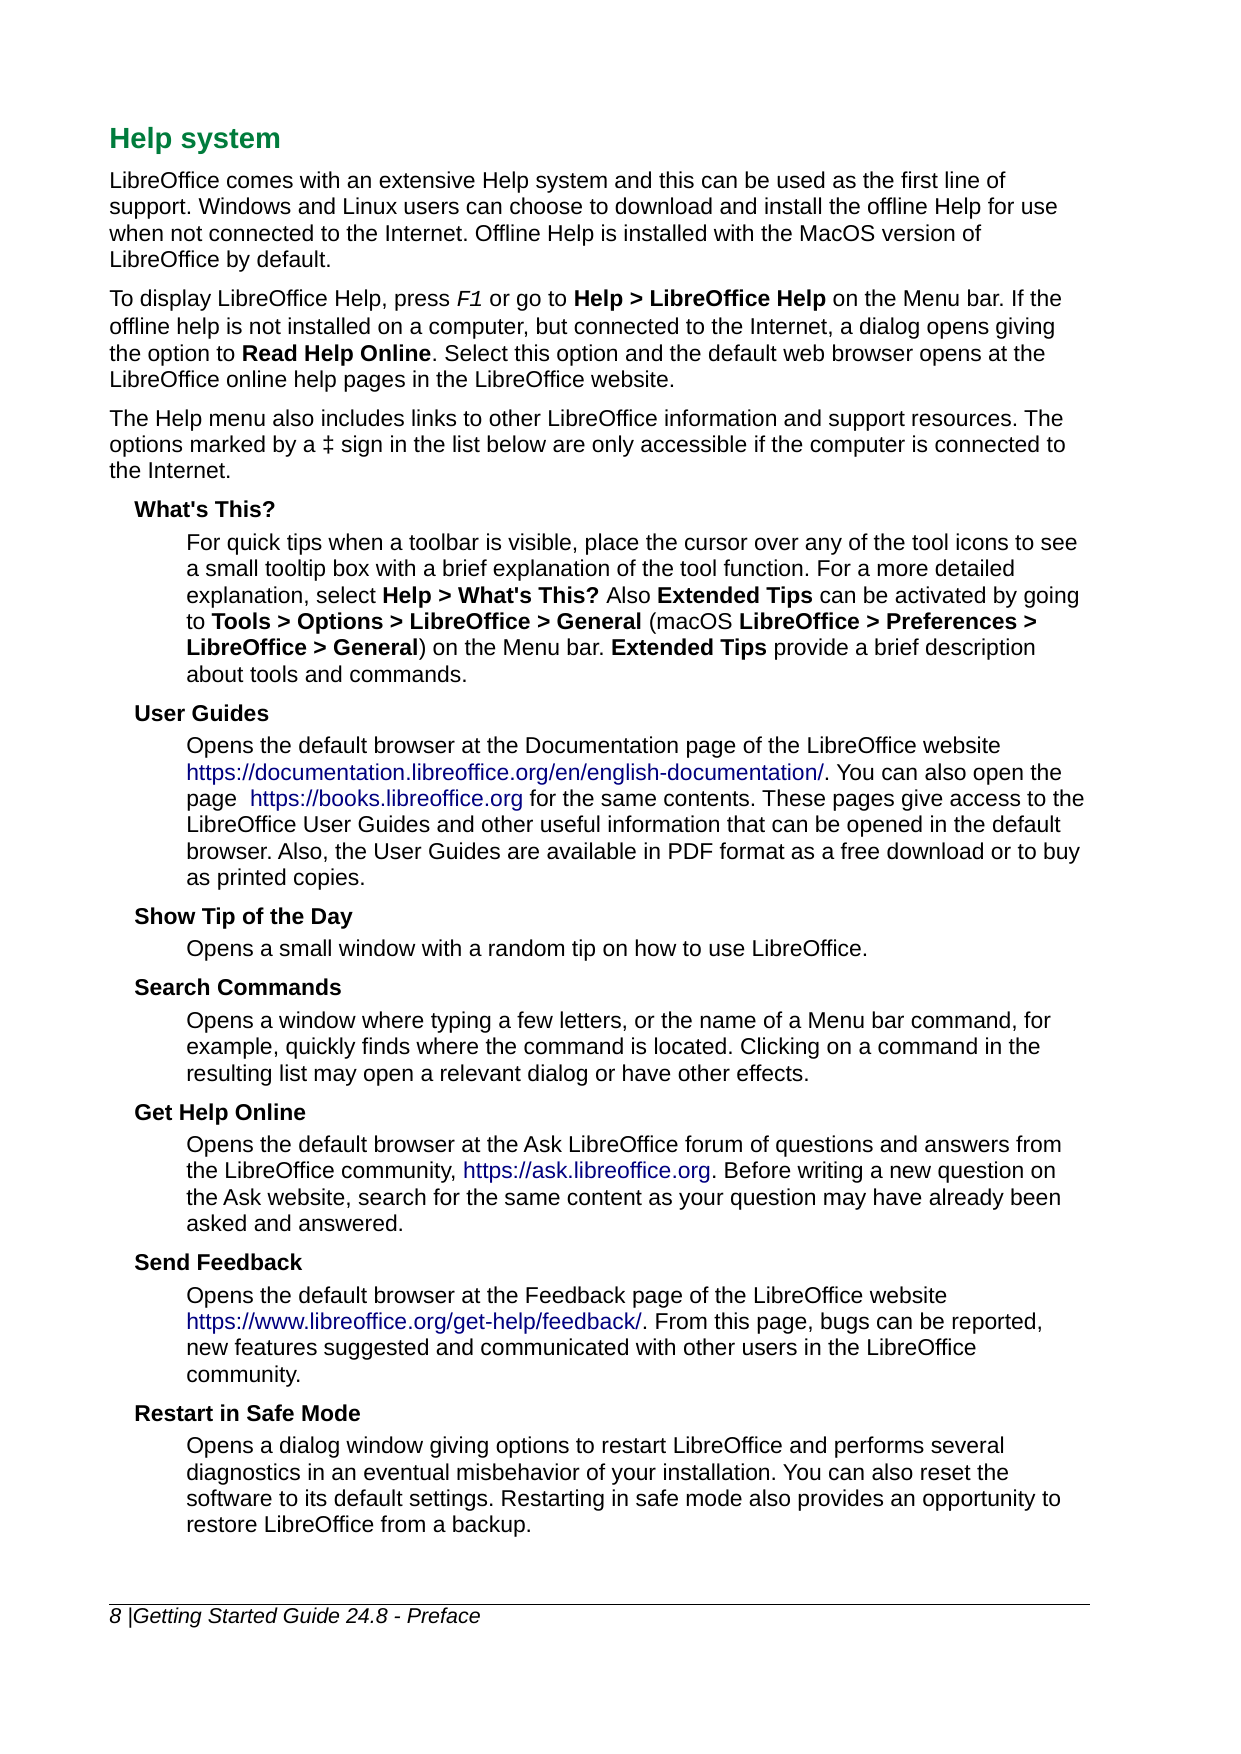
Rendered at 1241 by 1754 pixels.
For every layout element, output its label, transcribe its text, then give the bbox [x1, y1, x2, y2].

text Send Feedback [134, 1249, 1090, 1275]
text Opens a window where typing a few letters, or the name of a Menu bar command, for example, quickly finds where the command is located. Clicking on a command in the resulting list may open a relevant dialog or have other effects. [186, 1007, 1090, 1086]
text Restart in Safe Mode [134, 1399, 1090, 1426]
text For quick tips when a toolbar is visible, place the cursor over any of the tool icons to see a small tooltip box with a brief explanation of the tool function. For a more detailed explanation, select Help > What's This? Also Extended Tips can be activated by going to Tools > Options > LibreOffice > General (macOS LibreOffice > Preferences > LibreOffice > General) on the Menu bar. Extended Tips provide a brief description about tools and commands. [186, 529, 1090, 687]
text User Guides [134, 699, 1090, 726]
text Opens a small window with a random tip on how to use LibreOffice. [186, 935, 1090, 962]
text Get Help Online [134, 1098, 1090, 1125]
text Opens the default browser at the Ask LibreOffice forum of questions and answers from the LibreOffice community, https://ask.libreoffice.org. Before writing a new question on the Ask website, search for the same content as your question may have already been asked and answered. [186, 1131, 1090, 1236]
text Opens a dialog window giving options to restart LibreOffice and performs several diagnostics in an eventual misbehavior of your installation. You can also reset the software to its default settings. Restarting in safe mode also provides an opportunity to restore LibreOffice from a backup. [186, 1432, 1090, 1537]
text Search Commands [134, 974, 1090, 1001]
text Opens the default browser at the Documentation page of the LibreOffice website https://documentation.libreoffice.org/en/english-documentation/. You can also open the page https://books.libreoffice.org for the same contents. These pages give access to the LibreOffice User Guides and other useful information that can be opened in the default browser. Also, the User Guides are available in PDF format as a free download or to buy as printed copies. [186, 732, 1090, 890]
text Opens the default browser at the Feedback page of the LibreOffice website https://www.libreoffice.org/get-help/feedback/. From this page, bugs can be reported, new features suggested and communicated with other users in the LibreOffice community. [186, 1282, 1090, 1387]
text LibreOffice comes with an extensive Help system and this can be used as the first line of support. Windows and Linux users can choose to download and install the offline Help for use when not connected to the Internet. Offline Help is installed with the MacOS version of LibreOffice by default. [109, 167, 1090, 272]
text Show Tip of the Day [134, 903, 1090, 929]
text To display LibreOffice Help, press F1 or go to Help > LibreOffice Help on the Menu bar. If the offline help is not installed on a computer, but connected to the Internet, a dialog opens giving the option to Read Help Online. Select this option and the default web browser opens at the LibreOffice online help pages in the LibreOffice website. [109, 285, 1090, 392]
text What's This? [134, 496, 1090, 523]
subtitle Help system [109, 121, 1090, 154]
list The Help menu also includes links to other LibreOffice information and support resources. The options marked by a ‡ sign in the list below are only accessible if the computer is connected to the Internet. [109, 405, 1090, 484]
